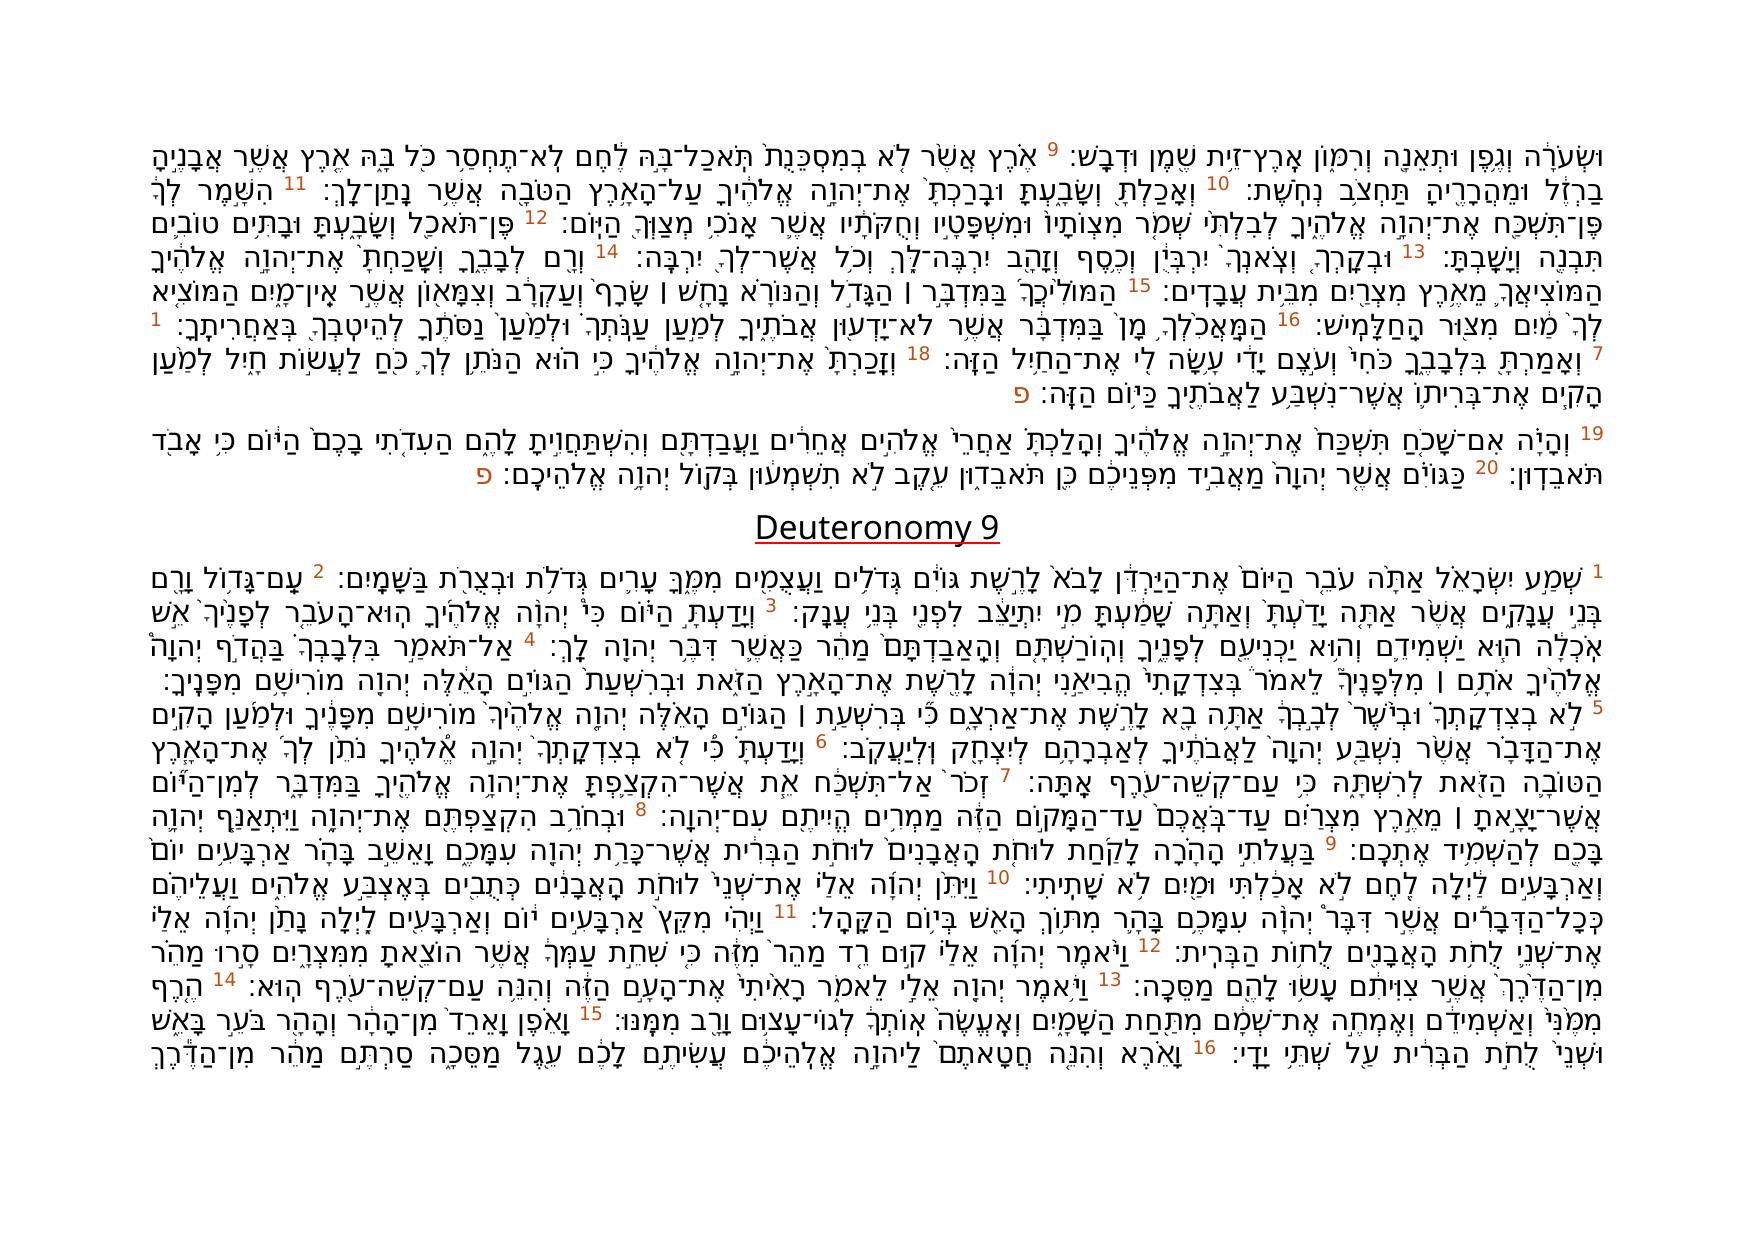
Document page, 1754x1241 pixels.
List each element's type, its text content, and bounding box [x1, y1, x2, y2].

text 1 שְׁמַ֣ע יִשְׂרָאֵ֗ל אַתָּ֨ה עֹבֵ֤ר הַיּוֹם֙ אֶת־הַיַּרְדֵּ֔ן לָבֹא֙ לָרֶ֣שֶׁת גּוֹיִ֔ם גְּדֹלִ֥ים וַעֲצֻמִ֖ים מִמֶּ֑ךָּ עָרִ֛ים גְּדֹלֹ֥ת וּבְצֻרֹ֖ת בַּשָּׁמָֽיִם׃ 2 עַֽם־גָּד֥וֹל וָרָ֖ם בְּנֵ֣י עֲנָקִ֑ים אֲשֶׁ֨ר אַתָּ֤ה יָדַ֙עְתָּ֙ וְאַתָּ֣ה שָׁמַ֔עְתָּ מִ֣י יִתְיַצֵּ֔ב לִפְנֵ֖י בְּנֵ֥י עֲנָֽק׃ ‬‬‬3 וְיָדַעְתָּ֣ הַיּ֗וֹם כִּי֩ יְהוָ֨ה אֱלֹהֶ֜יךָ הֽוּא־הָעֹבֵ֤ר לְפָנֶ֙יךָ֙ אֵ֣שׁ אֹֽכְלָ֔ה ה֧וּא יַשְׁמִידֵ֛ם וְה֥וּא יַכְנִיעֵ֖ם לְפָנֶ֑יךָ וְהֽוֹרַשְׁתָּ֤ם וְהַֽאַבַדְתָּם֙ מַהֵ֔ר כַּאֲשֶׁ֛ר דִּבֶּ֥ר יְהוָ֖ה לָֽךְ׃ ‬‬‬4 אַל־תֹּאמַ֣ר בִּלְבָבְךָ֗ בַּהֲדֹ֣ף יְהוָה֩ אֱלֹהֶ֨יךָ אֹתָ֥ם ׀ מִלְּפָנֶיךָ֮ לֵאמֹר֒ בְּצִדְקָתִי֙ הֱבִיאַ֣נִי יְהוָ֔ה לָרֶ֖שֶׁת אֶת־הָאָ֣רֶץ הַזֹּ֑את וּבְרִשְׁעַת֙ הַגּוֹיִ֣ם הָאֵ֔לֶּה יְהוָ֖ה מוֹרִישָׁ֥ם מִפָּנֶֽיךָ׃ ‬‬‬5 לֹ֣א בְצִדְקָתְךָ֗ וּבְיֹ֙שֶׁר֙ לְבָ֣בְךָ֔ אַתָּ֥ה בָ֖א לָרֶ֣שֶׁת אֶת־אַרְצָ֑ם כִּ֞י בְּרִשְׁעַ֣ת ׀ הַגּוֹיִ֣ם הָאֵ֗לֶּה יְהוָ֤ה אֱלֹהֶ֙יךָ֙ מוֹרִישָׁ֣ם מִפָּנֶ֔יךָ וּלְמַ֜עַן הָקִ֣ים אֶת־הַדָּבָ֗ר אֲשֶׁ֨ר נִשְׁבַּ֤ע יְהוָה֙ לַאֲבֹתֶ֔יךָ לְאַבְרָהָ֥ם לְיִצְחָ֖ק וּֽלְיַעֲקֹֽב׃ ‬‬‬6 וְיָדַעְתָּ֗ כִּ֠י לֹ֤א בְצִדְקָֽתְךָ֙ יְהוָ֣ה אֱ֠לֹהֶיךָ נֹתֵ֨ן לְךָ֜ אֶת־הָאָ֧רֶץ הַטּוֹבָ֛ה הַזֹּ֖את לְרִשְׁתָּ֑הּ כִּ֥י עַם־קְשֵׁה־עֹ֖רֶף אָֽתָּה׃ ‬‬‬7 זְכֹר֙ אַל־תִּשְׁכַּ֔ח אֵ֧ת אֲשֶׁר־הִקְצַ֛פְתָּ אֶת־יְהוָ֥ה אֱלֹהֶ֖יךָ בַּמִּדְבָּ֑ר לְמִן־הַיּ֞וֹם אֲשֶׁר־יָצָ֣אתָ ׀ מֵאֶ֣רֶץ מִצְרַ֗יִם עַד־בֹּֽאֲכֶם֙ עַד־הַמָּק֣וֹם הַזֶּ֔ה מַמְרִ֥ים הֱיִיתֶ֖ם עִם־יְהוָֽה׃ ‬‬‬8 וּבְחֹרֵ֥ב הִקְצַפְתֶּ֖ם אֶת־יְהוָ֑ה וַיִּתְאַנַּ֧ף יְהוָ֛ה בָּכֶ֖ם לְהַשְׁמִ֥יד אֶתְכֶֽם׃ ‬‬‬9 בַּעֲלֹתִ֣י הָהָ֗רָה לָקַ֜חַת לוּחֹ֤ת הָֽאֲבָנִים֙ לוּחֹ֣ת הַבְּרִ֔ית אֲשֶׁר־כָּרַ֥ת יְהוָ֖ה עִמָּכֶ֑ם וָאֵשֵׁ֣ב בָּהָ֗ר אַרְבָּעִ֥ים יוֹם֙ וְאַרְבָּעִ֣ים לַ֔יְלָה לֶ֚חֶם לֹ֣א אָכַ֔לְתִּי וּמַ֖יִם לֹ֥א שָׁתִֽיתִי׃ ‬‬‬10 וַיִּתֵּ֨ן יְהוָ֜ה אֵלַ֗י אֶת־שְׁנֵי֙ לוּחֹ֣ת הָֽאֲבָנִ֔ים כְּתֻבִ֖ים בְּאֶצְבַּ֣ע אֱלֹהִ֑ים וַעֲלֵיהֶ֗ם כְּֽכָל־הַדְּבָרִ֡ים אֲשֶׁ֣ר דִּבֶּר֩ יְהוָ֨ה עִמָּכֶ֥ם בָּהָ֛ר מִתּ֥וֹךְ הָאֵ֖שׁ בְּי֥וֹם הַקָּהָֽל׃ ‬‬‬11 וַיְהִ֗י מִקֵּץ֙ אַרְבָּעִ֣ים י֔וֹם וְאַרְבָּעִ֖ים לָ֑יְלָה נָתַ֨ן יְהוָ֜ה אֵלַ֗י אֶת־שְׁנֵ֛י לֻחֹ֥ת הָאֲבָנִ֖ים לֻח֥וֹת הַבְּרִֽית׃ ‬‬‬12 וַיֹּ֨אמֶר יְהוָ֜ה אֵלַ֗י ק֣וּם רֵ֤ד מַהֵר֙ מִזֶּ֔ה כִּ֚י שִׁחֵ֣ת עַמְּךָ֔ אֲשֶׁ֥ר הוֹצֵ֖אתָ מִמִּצְרָ֑יִם סָ֣רוּ מַהֵ֗ר מִן־הַדֶּ֙רֶךְ֙ אֲשֶׁ֣ר צִוִּיתִ֔ם עָשׂ֥וּ לָהֶ֖ם מַסֵּכָֽה׃ ‬‬‬13 וַיֹּ֥אמֶר יְהוָ֖ה אֵלַ֣י לֵאמֹ֑ר רָאִ֙יתִי֙ אֶת־הָעָ֣ם הַזֶּ֔ה וְהִנֵּ֥ה עַם־קְשֵׁה־עֹ֖רֶף הֽוּא׃ ‬‬‬14 הֶ֤רֶף מִמֶּ֙נִּי֙ וְאַשְׁמִידֵ֔ם וְאֶמְחֶ֣ה אֶת־שְׁמָ֔ם מִתַּ֖חַת הַשָּׁמָ֑יִם וְאֶֽעֱשֶׂה֙ אֽוֹתְךָ֔ לְגוֹי־עָצ֥וּם וָרָ֖ב מִמֶּֽנּוּ׃ ‬‬‬15 וָאֵ֗פֶן וָֽאֵרֵד֙ מִן־הָהָ֔ר וְהָהָ֖ר בֹּעֵ֣ר בָּאֵ֑שׁ וּשְׁנֵי֙ לֻחֹ֣ת הַבְּרִ֔ית עַ֖ל שְׁתֵּ֥י יָדָֽי׃ ‬‬‬16 וָאֵ֗רֶא וְהִנֵּ֤ה חֲטָאתֶם֙ לַיהוָ֣ה אֱלֹֽהֵיכֶ֔ם עֲשִׂיתֶ֣ם לָכֶ֔ם עֵ֖גֶל מַסֵּכָ֑ה סַרְתֶּ֣ם מַהֵ֔ר מִן־הַדֶּ֕רֶךְ אֲשֶׁר־צִוָּ֥ה יְהוָ֖ה אֶתְכֶֽם׃ ‬‬‬17 וָאֶתְפֹּשׂ֙ בִּשְׁנֵ֣י הַלֻּחֹ֔ת וָֽאַשְׁלִכֵ֔ם מֵעַ֖ל שְׁתֵּ֣י יָדָ֑י וָאֲשַׁבְּרֵ֖ם לְעֵינֵיכֶֽם׃ ‬‬‬18 וָֽאֶתְנַפַּל֩ לִפְנֵ֨י יְהוָ֜ה כָּרִאשֹׁנָ֗ה אַרְבָּעִ֥ים יוֹם֙ וְאַרְבָּעִ֣ים לַ֔יְלָה לֶ֚חֶם לֹ֣א אָכַ֔לְתִּי וּמַ֖יִם לֹ֣א שָׁתִ֑יתִי עַ֤ל כָּל־חַטַּאתְכֶם֙ אֲשֶׁ֣ר חֲטָאתֶ֔ם לַעֲשׂ֥וֹת הָרַ֛ע בְּעֵינֵ֥י יְהוָ֖ה לְהַכְעִיסֽוֹ׃ ‬‬‬19 כִּ֣י יָגֹ֗רְתִּי מִפְּנֵ֤י הָאַף֙ וְהַ֣חֵמָ֔ה אֲשֶׁ֨ר קָצַ֧ף יְהוָ֛ה עֲלֵיכֶ֖ם לְהַשְׁמִ֣יד אֶתְכֶ֑ם וַיִּשְׁמַ֤ע יְהוָה֙ אֵלַ֔י גַּ֖ם בַּפַּ֥עַם הַהִֽוא׃ ‬‬‬20 וּֽבְאַהֲרֹ֗ן הִתְאַנַּ֧ף יְהוָ֛ה מְאֹ֖ד לְהַשְׁמִיד֑וֹ וָֽאֶתְפַּלֵּ֛ל גַּם־בְּעַ֥ד אַהֲרֹ֖ן בָּעֵ֥ת הַהִֽוא ‬‬‬21 וְֽאֶת־חַטַּאתְכֶ֞ם אֲשֶׁר־עֲשִׂיתֶ֣ם אֶת־הָעֵ֗גֶל לָקַחְתִּי֮ וָאֶשְׂרֹ֣ף אֹת֣וֹ ׀ בָּאֵשׁ֒ וָאֶכֹּ֨ת אֹת֤וֹ טָחוֹן֙ הֵיטֵ֔ב עַ֥ד אֲשֶׁר־דַּ֖ק לְעָפָ֑ר וָֽאַשְׁלִךְ֙ אֶת־עֲפָר֔וֹ אֶל־הַנַּ֖חַל הַיֹּרֵ֥ד מִן־הָהָֽר׃ ‬‬‬22 וּבְתַבְעֵרָה֙ וּבְמַסָּ֔ה וּבְקִבְרֹ֖ת הַֽתַּאֲוָ֑ה מַקְצִפִ֥ים הֱיִיתֶ֖ם אֶת־יְהוָֽה׃ ‬‬‬23 וּבִשְׁלֹ֨חַ יְהוָ֜ה אֶתְכֶ֗ם מִקָּדֵ֤שׁ בַּרְנֵ֙עַ֙ לֵאמֹ֔ר עֲלוּ֙ וּרְשׁ֣וּ אֶת־הָאָ֔רֶץ אֲשֶׁ֥ר נָתַ֖תִּי לָכֶ֑ם וַתַּמְר֗וּ אֶת־פִּ֤י יְהוָה֙ אֱלֹ֣הֵיכֶ֔ם וְלֹ֤א הֶֽאֱמַנְתֶּם֙ ל֔וֹ וְלֹ֥א שְׁמַעְתֶּ֖ם בְּקֹלֽוֹ׃ ‬‬‬24 מַמְרִ֥ים הֱיִיתֶ֖ם עִם־יְהוָ֑ה מִיּ֖וֹם דַּעְתִּ֥י אֶתְכֶֽם׃ ‬‬‬25 וָֽאֶתְנַפַּ֞ל לִפְנֵ֣י יְהוָ֗ה אֵ֣ת אַרְבָּעִ֥ים הַיּ֛וֹם וְאֶת־אַרְבָּעִ֥ים הַלַּ֖יְלָה אֲשֶׁ֣ר הִתְנַפָּ֑לְתִּי כִּֽי־אָמַ֥ר יְהוָ֖ה לְהַשְׁמִ֥יד אֶתְכֶֽם׃ ‬‬‬26 וָאֶתְפַּלֵּ֣ל אֶל־יְהוָה֮ וָאֹמַר֒ אֲדֹנָ֣י יְהוִ֗ה אַל־תַּשְׁחֵ֤ת עַמְּךָ֙ וְנַחֲלָ֣תְךָ֔ אֲשֶׁ֥ר פָּדִ֖יתָ בְּגָדְלֶ֑ךָ אֲשֶׁר־הוֹצֵ֥אתָ מִמִּצְרַ֖יִם בְּיָ֥ד חֲזָקָֽה׃ ‬‬‬27 זְכֹר֙ לַעֲבָדֶ֔יךָ לְאַבְרָהָ֥ם לְיִצְחָ֖ק וּֽלְיַעֲקֹ֑ב אַל־תֵּ֗פֶן אֶל־קְשִׁי֙ הָעָ֣ם הַזֶּ֔ה וְאֶל־רִשְׁע֖וֹ וְאֶל־חַטָּאתֽוֹ׃ ‬‬‬28 פֶּן־יֹאמְר֗וּ הָאָרֶץ֮ אֲשֶׁ֣ר הוֹצֵאתָ֣נוּ מִשָּׁם֒ מִבְּלִי֙ יְכֹ֣לֶת יְהוָ֔ה לַהֲבִיאָ֕ם אֶל־הָאָ֖רֶץ אֲשֶׁר־דִּבֶּ֣ר לָהֶ֑ם וּמִשִּׂנְאָת֣וֹ אוֹתָ֔ם הוֹצִיאָ֖ם לַהֲמִתָ֥ם בַּמִּדְבָּֽר׃ ‬‬‬29 וְהֵ֥ם עַמְּךָ֖ וְנַחֲלָתֶ֑ךָ אֲשֶׁ֤ר הוֹצֵ֙אתָ֙ בְּכֹחֲךָ֣ הַגָּדֹ֔ל וּבִֽזְרֹעֲךָ֖ הַנְּטוּיָֽה׃ פ ‬‬‬‬‬‬‬‬‬‬‬‬‬‬‬‬‬‬‬‬‬‬‬‬‬‬‬‬‬‬‬ [150, 561, 1604, 1071]
text 19 וְהָיָ֗ה אִם־שָׁכֹ֤חַ תִּשְׁכַּח֙ אֶת־יְהוָ֣ה אֱלֹהֶ֔יךָ וְהָֽלַכְתָּ֗ אַחֲרֵי֙ אֱלֹהִ֣ים אֲחֵרִ֔ים וַעֲבַדְתָּ֖ם וְהִשְׁתַּחֲוִ֣יתָ לָהֶ֑ם הַעִדֹ֤תִי בָכֶם֙ הַיּ֔וֹם כִּ֥י אָבֹ֖ד תֹּאבֵדֽוּן׃ ‬‬‬20 כַּגּוֹיִ֗ם אֲשֶׁ֤ר יְהוָה֙ מַאֲבִ֣יד מִפְּנֵיכֶ֔ם כֵּ֖ן תֹּאבֵד֑וּן עֵ֚קֶב לֹ֣א תִשְׁמְע֔וּן בְּק֖וֹל יְהוָ֥ה אֱלֹהֵיכֶֽם׃ פ ‬‬‬‬‬ [150, 423, 1604, 491]
text Deuteronomy 9 [150, 503, 1604, 549]
text 1 כָּל־הַמִּצְוָ֗ה אֲשֶׁ֨ר אָנֹכִ֧י מְצַוְּךָ֛ הַיּ֖וֹם תִּשְׁמְר֣וּן לַעֲשׂ֑וֹת לְמַ֨עַן תִּֽחְי֜וּן וּרְבִיתֶ֗ם וּבָאתֶם֙ וִֽירִשְׁתֶּ֣ם אֶת־הָאָ֔רֶץ אֲשֶׁר־נִשְׁבַּ֥ע יְהוָ֖ה לַאֲבֹתֵיכֶֽם׃ 2 וְזָכַרְתָּ֣ אֶת־כָּל־הַדֶּ֗רֶךְ אֲשֶׁ֨ר הֹלִֽיכֲךָ֜ יְהוָ֧ה אֱלֹהֶ֛יךָ זֶ֛ה אַרְבָּעִ֥ים שָׁנָ֖ה בַּמִּדְבָּ֑ר לְמַ֨עַן עַנֹּֽתְךָ֜ לְנַסֹּֽתְךָ֗ לָדַ֜עַת אֶת־אֲשֶׁ֧ר בִּֽלְבָבְךָ֛ הֲתִשְׁמֹ֥ר *מצותו **מִצְוֺתָ֖יו אִם־לֹֽא׃ ‬‬‬3 וַֽיְעַנְּךָ֮ וַיַּרְעִבֶךָ֒ וַיַּֽאֲכִֽלְךָ֤ אֶת‬‏ הַמָּן֙ אֲשֶׁ֣ר לֹא־יָדַ֔עְתָּ וְלֹ֥א יָדְע֖וּן אֲבֹתֶ֑יךָ לְמַ֣עַן הוֹדִֽעֲךָ֗ כִּ֠י לֹ֣א עַל־הַלֶּ֤חֶם לְבַדּוֹ֙ יִחְיֶ֣ה הָֽאָדָ֔ם כִּ֛י עַל־כָּל־מוֹצָ֥א פִֽי־יְהוָ֖ה יִחְיֶ֥ה הָאָדָֽם׃ ‬‬‬‬4 שִׂמְלָ֨תְךָ֜ לֹ֤א בָֽלְתָה֙ מֵֽעָלֶ֔יךָ וְרַגְלְךָ֖ לֹ֣א בָצֵ֑קָה זֶ֖ה אַרְבָּעִ֥ים שָׁנָֽה׃ ‬‬‬5 וְיָדַעְתָּ֖ עִם־לְבָבֶ֑ךָ כִּ֗י כַּאֲשֶׁ֨ר יְיַסֵּ֥ר אִישׁ֙ אֶת־בְּנ֔וֹ יְהוָ֥ה אֱלֹהֶ֖יךָ מְיַסְּרֶֽךָּ׃ ‬‬‬6 וְשָׁ֣מַרְתָּ֔ אֶת־מִצְוֺ֖ת יְהוָ֣ה אֱלֹהֶ֑יךָ לָלֶ֥כֶת בִּדְרָכָ֖יו וּלְיִרְאָ֥ה אֹתֽוֹ׃ ‬‬‬7 כִּ֚י יְהוָ֣ה אֱלֹהֶ֔יךָ מְבִֽיאֲךָ֖ אֶל־אֶ֣רֶץ טוֹבָ֑ה אֶ֚רֶץ נַ֣חֲלֵי מָ֔יִם עֲיָנֹת֙ וּתְהֹמֹ֔ת יֹצְאִ֥ים בַּבִּקְעָ֖ה וּבָהָֽר׃ ‬‬‬8 אֶ֤רֶץ חִטָּה֙ וּשְׂעֹרָ֔ה וְגֶ֥פֶן וּתְאֵנָ֖ה וְרִמּ֑וֹן אֶֽרֶץ־זֵ֥ית שֶׁ֖מֶן וּדְבָֽשׁ׃ ‬‬‬9 אֶ֗רֶץ אֲשֶׁ֨ר לֹ֤א בְמִסְכֵּנֻת֙ תֹּֽאכַל־בָּ֣הּ לֶ֔חֶם לֹֽא־תֶחְסַ֥ר כֹּ֖ל בָּ֑הּ אֶ֚רֶץ אֲשֶׁ֣ר אֲבָנֶ֣יהָ בַרְזֶ֔ל וּמֵהֲרָרֶ֖יהָ תַּחְצֹ֥ב נְחֹֽשֶׁת׃ ‬‬‬10 וְאָכַלְתָּ֖ וְשָׂבָ֑עְתָּ וּבֵֽרַכְתָּ֙ אֶת־יְהוָ֣ה אֱלֹהֶ֔יךָ עַל־הָאָ֥רֶץ הַטֹּבָ֖ה אֲשֶׁ֥ר נָֽתַן־לָֽךְ׃ ‬‬‬11 הִשָּׁ֣מֶר לְךָ֔ פֶּן־תִּשְׁכַּ֖ח אֶת־יְהוָ֣ה אֱלֹהֶ֑יךָ לְבִלְתִּ֨י שְׁמֹ֤ר מִצְוֺתָיו֙ וּמִשְׁפָּטָ֣יו וְחֻקֹּתָ֔יו אֲשֶׁ֛ר אָנֹכִ֥י מְצַוְּךָ֖ הַיּֽוֹם׃ ‬‬‬12 פֶּן־תֹּאכַ֖ל וְשָׂבָ֑עְתָּ וּבָתִּ֥ים טוֹבִ֛ים תִּבְנֶ֖ה וְיָשָֽׁבְתָּ׃ ‬‬‬13 וּבְקָֽרְךָ֤ וְצֹֽאנְךָ֙ יִרְבְּיֻ֔ן וְכֶ֥סֶף וְזָהָ֖ב יִרְבֶּה־לָּ֑ךְ וְכֹ֥ל אֲשֶׁר־לְךָ֖ יִרְבֶּֽה׃ ‬‬‬14 וְרָ֖ם לְבָבֶ֑ךָ וְשָֽׁכַחְתָּ֙ אֶת־יְהוָ֣ה אֱלֹהֶ֔יךָ הַמּוֹצִיאֲךָ֛ מֵאֶ֥רֶץ מִצְרַ֖יִם מִבֵּ֥ית עֲבָדִֽים׃ ‬‬‬15 הַמּוֹלִ֨יכֲךָ֜ בַּמִּדְבָּ֣ר ׀ הַגָּדֹ֣ל וְהַנּוֹרָ֗א נָחָ֤שׁ ׀ שָׂרָף֙ וְעַקְרָ֔ב וְצִמָּא֖וֹן אֲשֶׁ֣ר אֵֽין־מָ֑יִם הַמּוֹצִ֤יא לְךָ֙ מַ֔יִם מִצּ֖וּר הֽ͏ַחַלָּמִֽישׁ׃ ‬‬‬16 הַמּֽ͏ַאֲכִ֨לְךָ֥ מָן֙ בַּמִּדְבָּ֔ר אֲשֶׁ֥ר לֹא־יָדְע֖וּן אֲבֹתֶ֑יךָ לְמַ֣עַן עַנֹּֽתְךָ֗ וּלְמַ֙עַן֙ נַסֹּתֶ֔ךָ לְהֵיטִֽבְךָ֖ בְּאַחֲרִיתֶֽךָ׃ ‬‬‬17 וְאָמַרְתָּ֖ בִּלְבָבֶ֑ךָ כֹּחִי֙ וְעֹ֣צֶם יָדִ֔י עָ֥שָׂה לִ֖י אֶת־הַחַ֥יִל הַזֶּֽה׃ ‬‬‬18 וְזָֽכַרְתָּ֙ אֶת־יְהוָ֣ה אֱלֹהֶ֔יךָ כִּ֣י ה֗וּא הַנֹּתֵ֥ן לְךָ֛ כֹּ֖חַ לַעֲשׂ֣וֹת חָ֑יִל לְמַ֨עַן הָקִ֧ים אֶת־בְּרִית֛וֹ אֲשֶׁר־נִשְׁבַּ֥ע לַאֲבֹתֶ֖יךָ כַּיּ֥וֹם הַזֶּֽה׃ פ ‬‬‬‬‬‬‬‬‬‬‬‬‬‬‬‬‬‬‬‬ [150, 139, 1604, 411]
